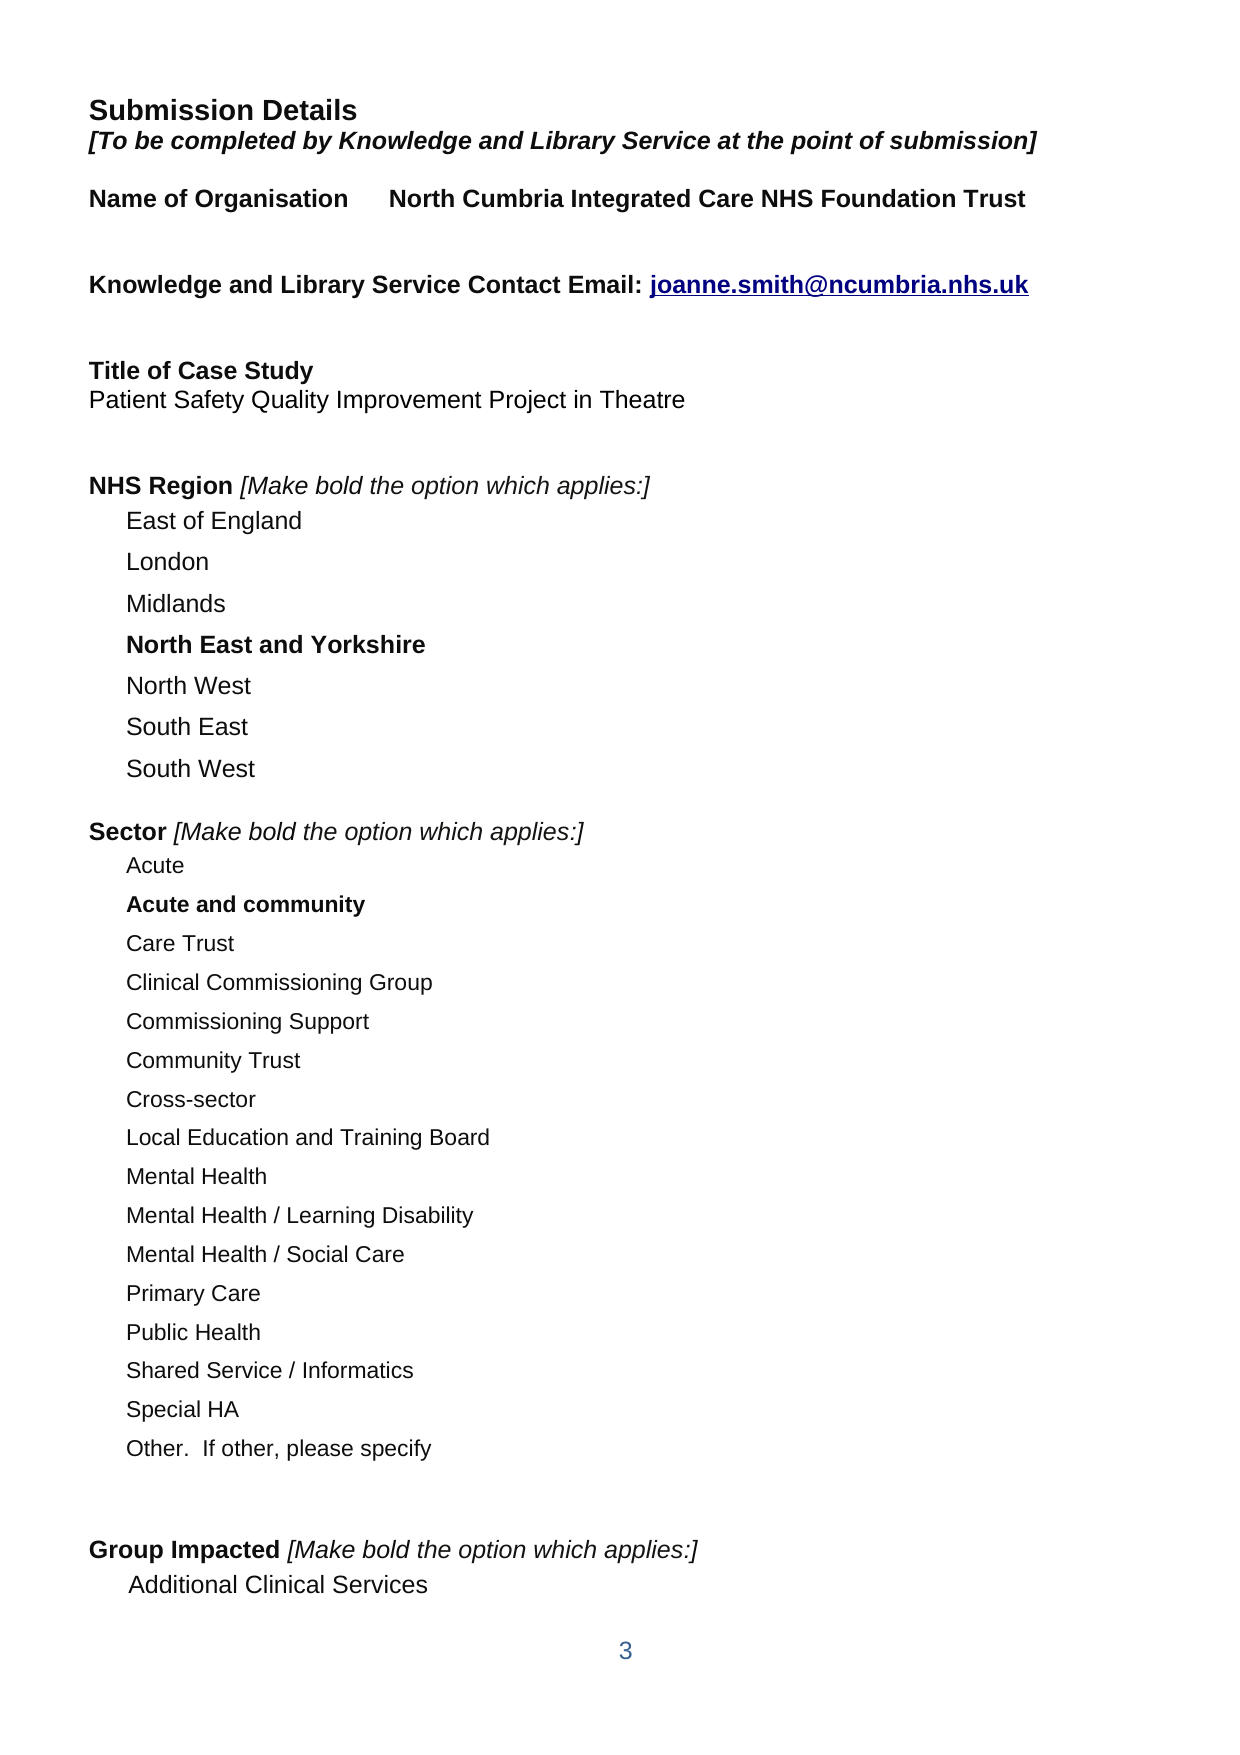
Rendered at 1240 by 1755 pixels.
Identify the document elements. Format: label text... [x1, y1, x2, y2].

text South East [126, 712, 1151, 741]
text Name of Organisation North Cumbria Integrated Care NHS Foundation Trust [89, 184, 1151, 212]
text Acute and community [126, 891, 1151, 918]
text Primary Care [126, 1280, 1151, 1306]
text Sector [Make bold the option which applies:] [89, 817, 1151, 846]
text Public Health [126, 1319, 1151, 1345]
text Group Impacted [Make bold the option which applies:] [89, 1535, 1151, 1564]
text Acute [126, 852, 1151, 879]
text Community Trust [126, 1047, 1151, 1073]
text London [126, 547, 1151, 576]
text Knowledge and Library Service Contact Email: joanne.smith@ncumbria.nhs.uk [89, 270, 1151, 299]
text NHS Region [Make bold the option which applies:] [89, 471, 1151, 500]
text Mental Health / Social Care [126, 1241, 1151, 1267]
text Title of Case Study [89, 356, 1151, 385]
text North East and Yorkshire [126, 630, 1151, 659]
text Mental Health / Learning Disability [126, 1202, 1151, 1228]
text Local Education and Training Board [126, 1124, 1151, 1151]
text East of England [126, 506, 1151, 535]
text Clinical Commissioning Group [126, 969, 1151, 995]
text Midlands [126, 589, 1151, 617]
text Care Trust [126, 930, 1151, 956]
text Special HA [126, 1396, 1151, 1423]
text Mental Health [126, 1163, 1151, 1189]
text [To be completed by Knowledge and Library Service at the point of submission] [89, 126, 1151, 155]
text North West [126, 671, 1151, 700]
text Other. If other, please specify [126, 1435, 1151, 1462]
subtitle Patient Safety Quality Improvement Project in Theatre [89, 385, 1151, 414]
text Submission Details [89, 93, 1151, 126]
text Additional Clinical Services [128, 1570, 1151, 1599]
text Commissioning Support [126, 1008, 1151, 1034]
text South West [126, 754, 1151, 782]
text Cross-sector [126, 1086, 1151, 1112]
text Shared Service / Informatics [126, 1357, 1151, 1384]
